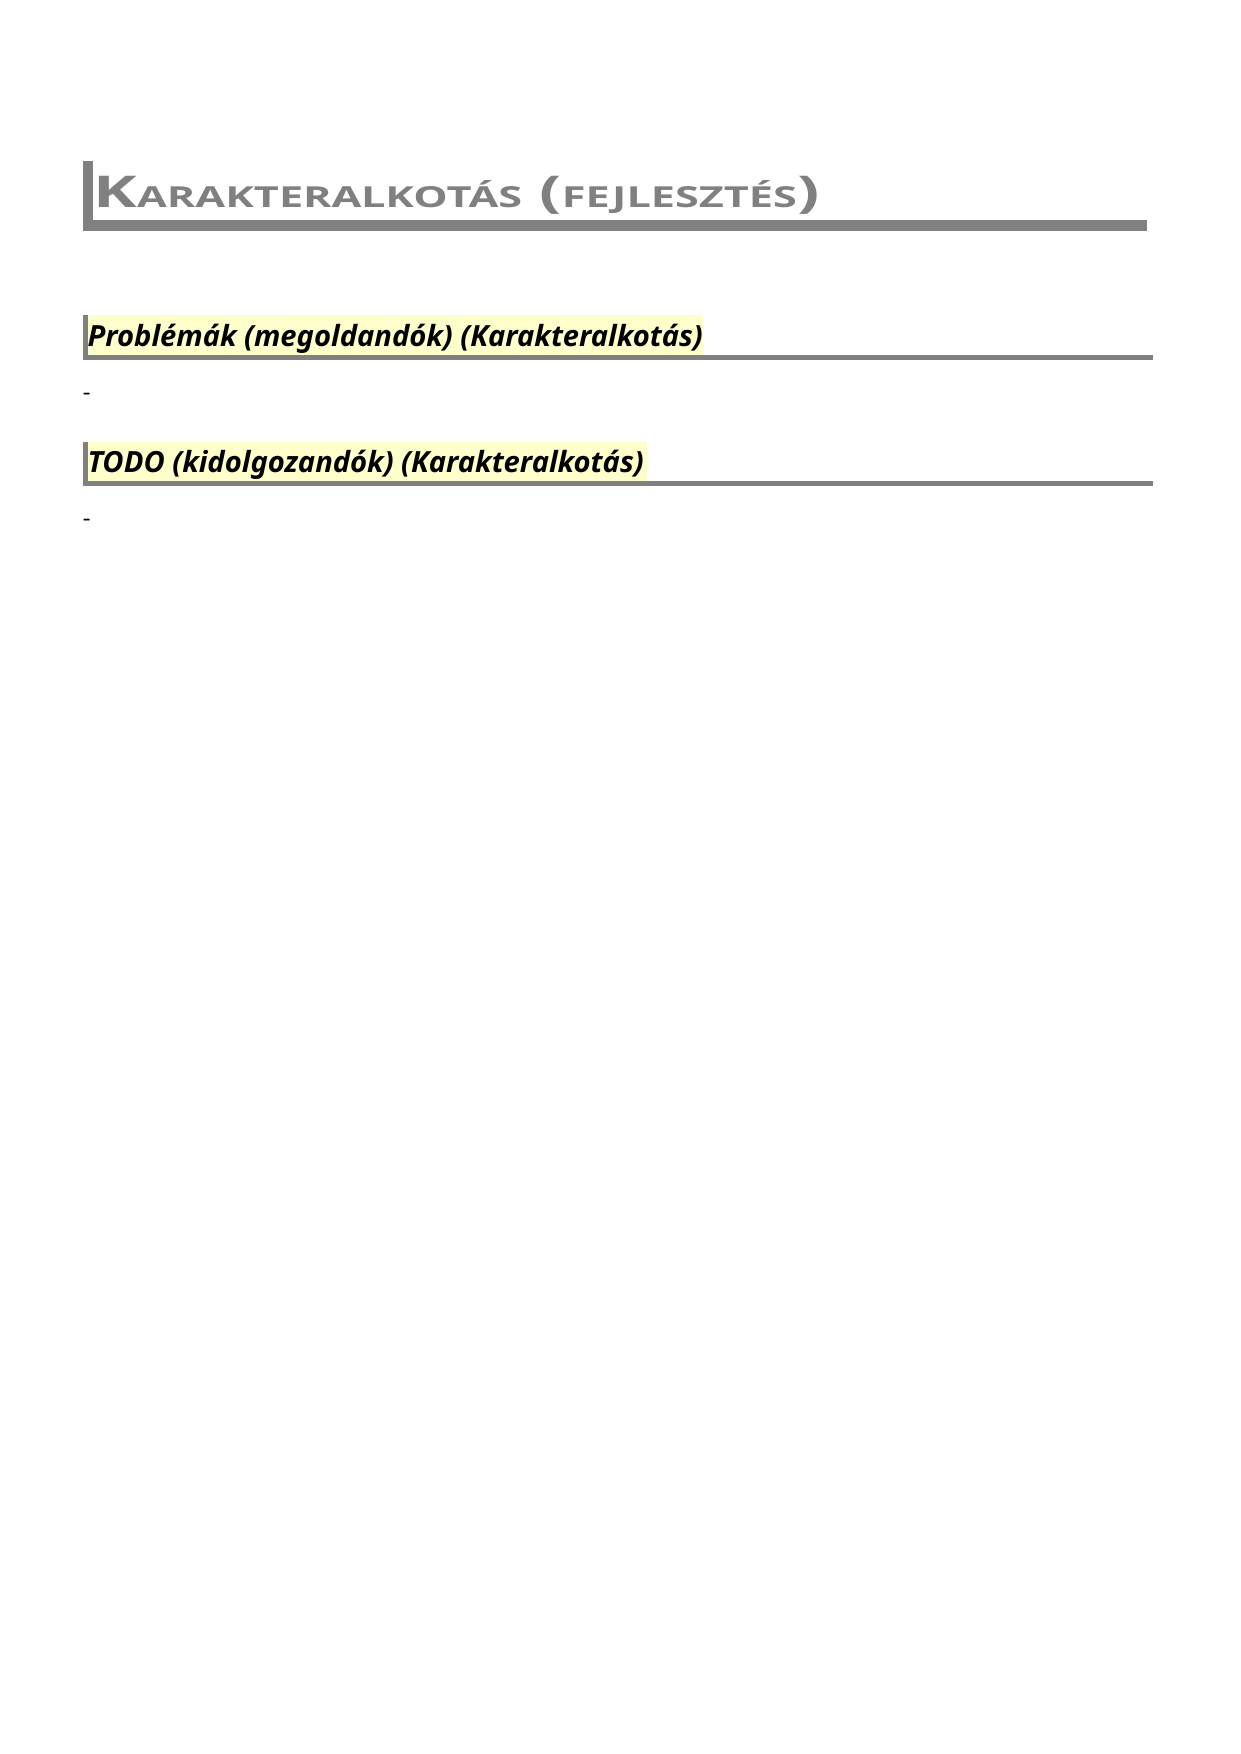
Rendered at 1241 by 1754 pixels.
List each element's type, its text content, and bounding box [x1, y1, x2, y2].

subtitle Problémák (megoldandók) (Karakteralkotás) [88, 315, 1157, 355]
text - [83, 378, 1157, 404]
subtitle Karakteralkotás (fejlesztés) [93, 161, 1157, 220]
text - [83, 504, 1157, 531]
subtitle TODO (kidolgozandók) (Karakteralkotás) [88, 442, 1157, 481]
